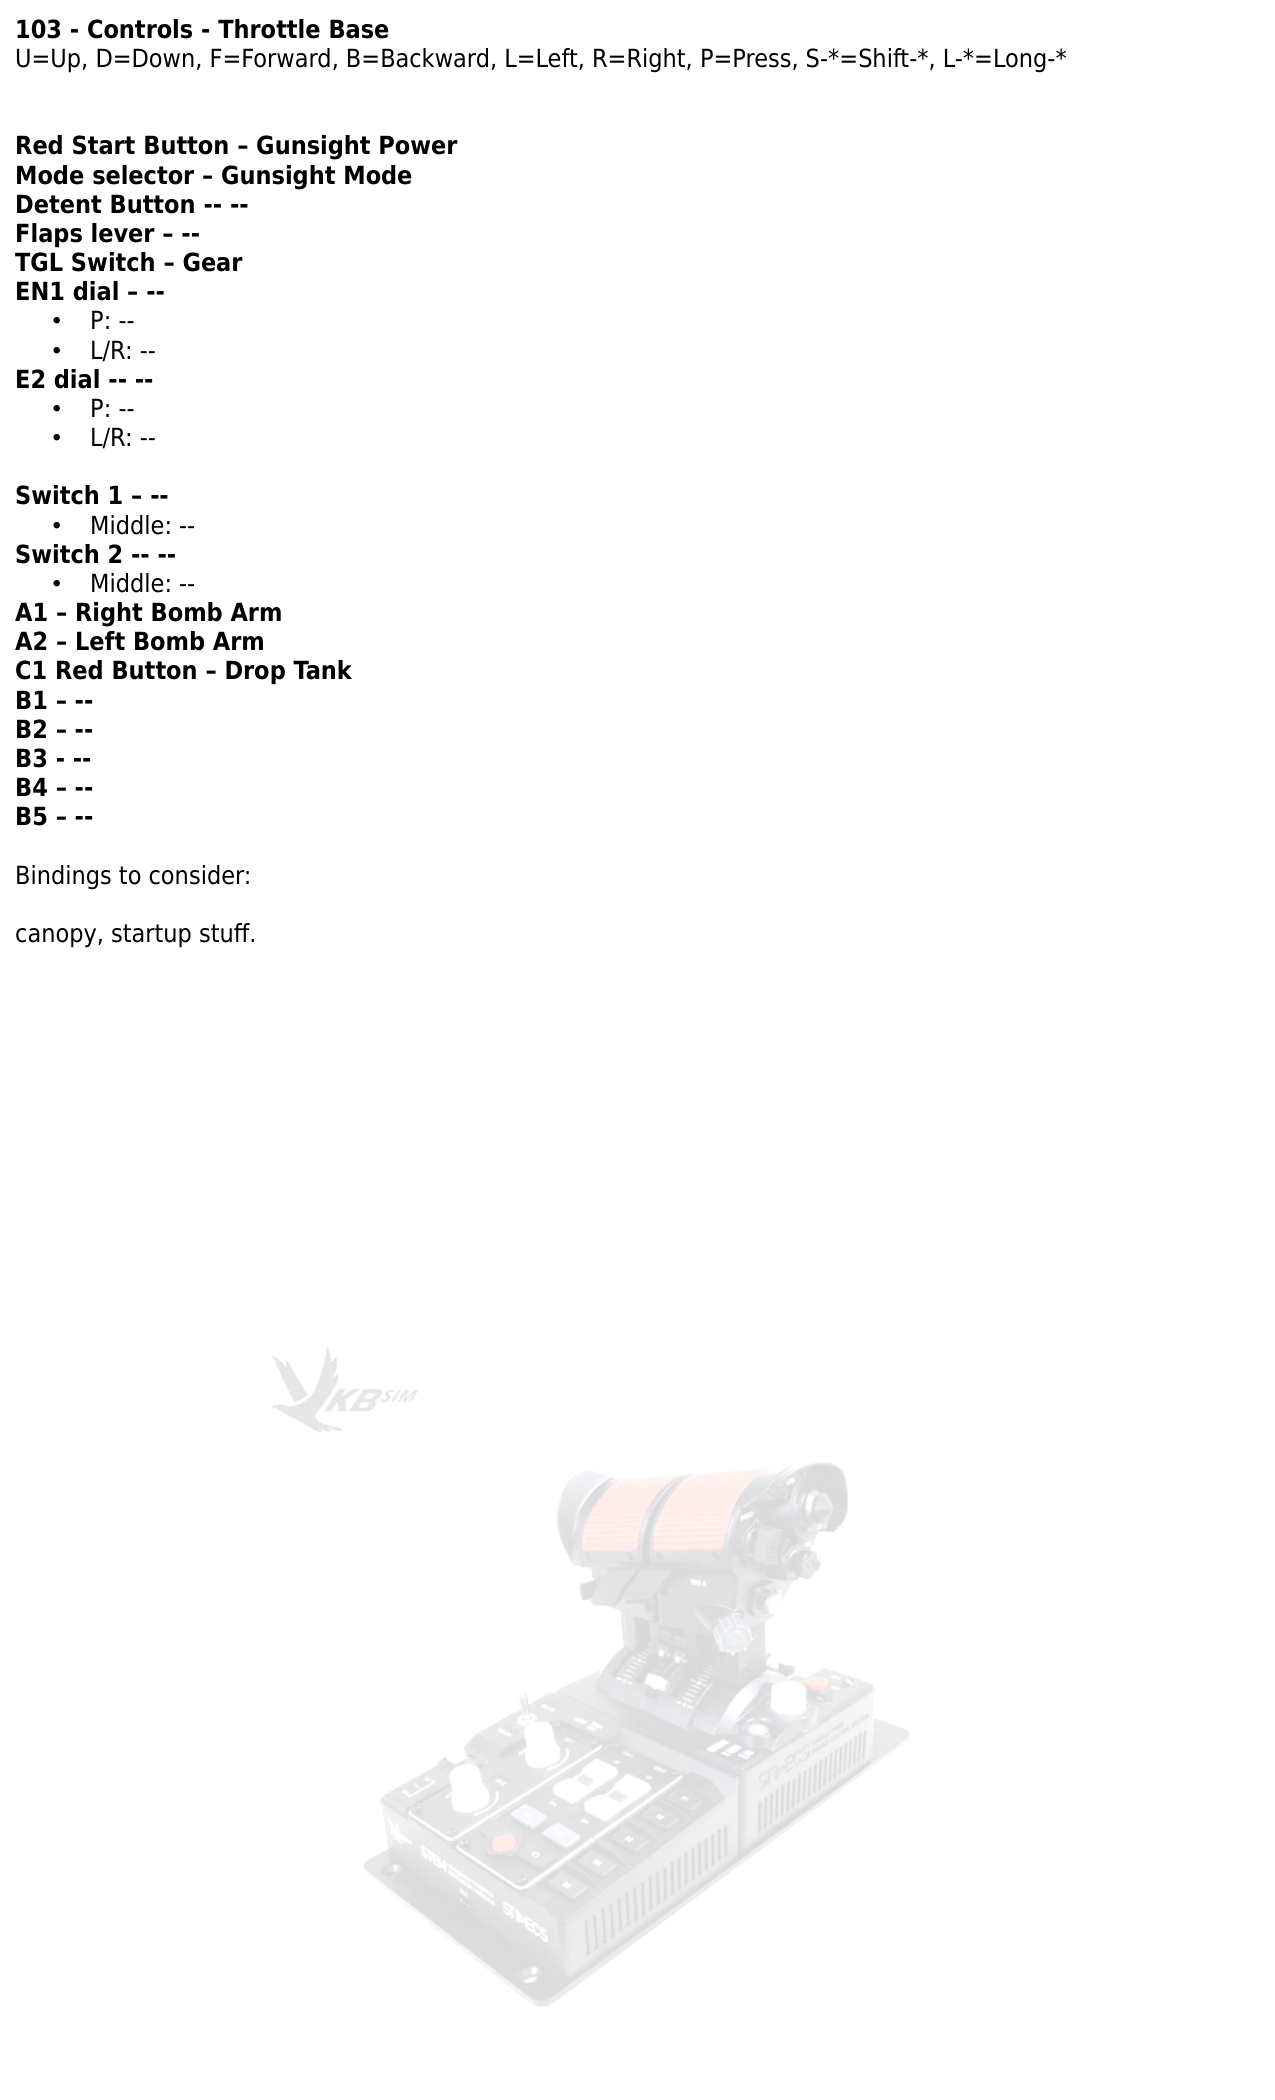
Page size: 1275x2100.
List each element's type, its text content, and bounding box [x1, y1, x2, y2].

text E2 dial -- -- [15, 365, 1260, 394]
text A1 – Right Bomb Arm [15, 598, 1260, 627]
text B3 - -- [15, 744, 1260, 773]
text Red Start Button – Gunsight Power [15, 132, 1260, 161]
text Bindings to consider: [15, 861, 1260, 890]
text C1 Red Button – Drop Tank [15, 657, 1260, 686]
list L/R: -- [52, 423, 1260, 452]
text canopy, startup stuff. [15, 919, 1260, 948]
list P: -- [52, 307, 1260, 336]
text Flaps lever – -- [15, 219, 1260, 248]
text U=Up, D=Down, F=Forward, B=Backward, L=Left, R=Right, P=Press, S-*=Shift-*, L-*=Long-* [15, 44, 1260, 73]
text B1 – -- [15, 686, 1260, 715]
list L/R: -- [52, 336, 1260, 365]
text Switch 1 – -- [15, 482, 1260, 511]
text B2 – -- [15, 715, 1260, 744]
list Middle: -- [52, 511, 1260, 540]
text B5 – -- [15, 802, 1260, 832]
text Mode selector – Gunsight Mode [15, 161, 1260, 190]
text TGL Switch – Gear [15, 248, 1260, 277]
text B4 – -- [15, 773, 1260, 802]
text Switch 2 -- -- [15, 540, 1260, 569]
text A2 – Left Bomb Arm [15, 627, 1260, 657]
text 103 - Controls - Throttle Base [15, 15, 1260, 44]
text EN1 dial – -- [15, 277, 1260, 307]
list P: -- [52, 394, 1260, 423]
text Detent Button -- -- [15, 190, 1260, 219]
list Middle: -- [52, 569, 1260, 598]
